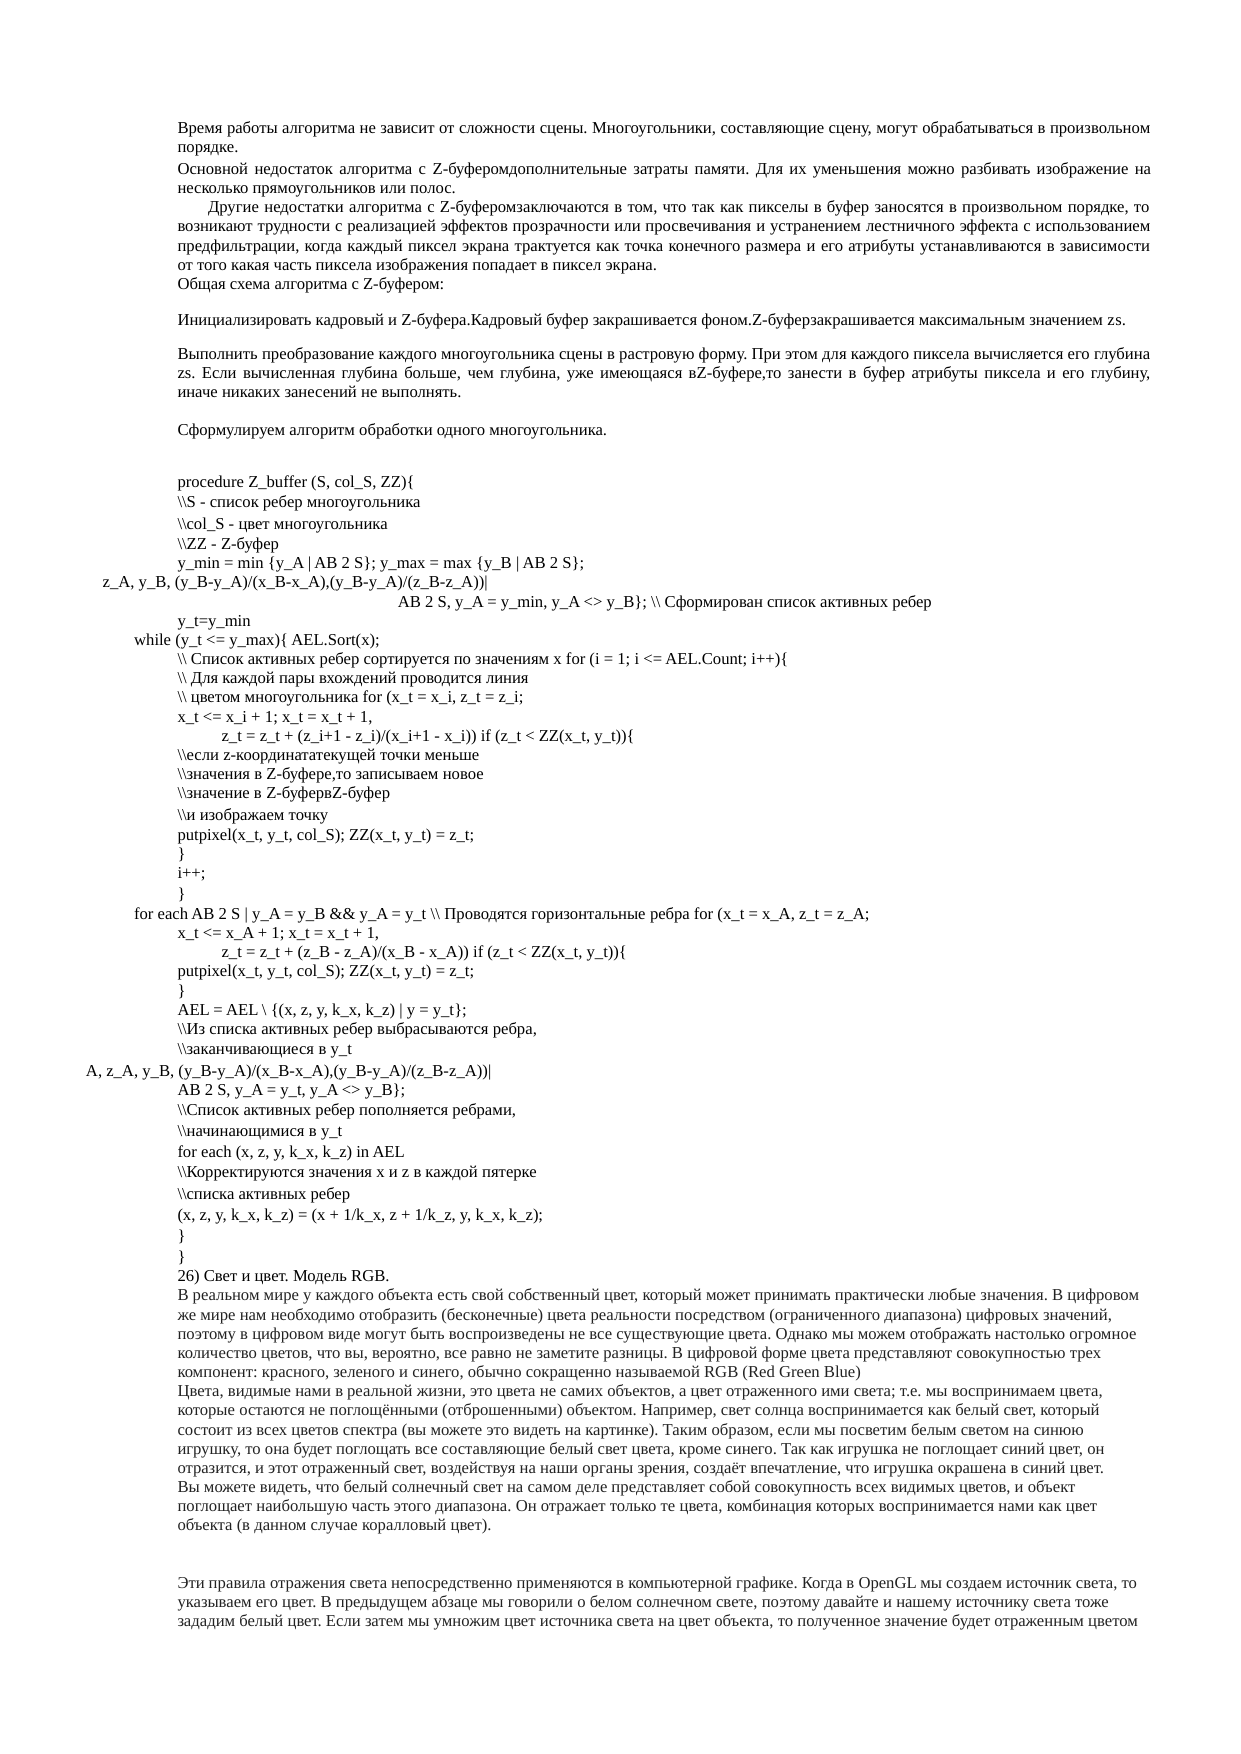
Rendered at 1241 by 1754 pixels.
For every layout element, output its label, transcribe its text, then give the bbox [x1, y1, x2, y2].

text procedure Z_buffer (S, col_S, ZZ){ [177, 472, 1152, 491]
text x_t <= x_i + 1; x_t = x_t + 1, [177, 706, 1152, 726]
text \\ Список активных ребер сортируется по значениям x for (i = 1; i <= AEL.Count; i++){ [177, 649, 1152, 668]
text \\заканчивающиеся в y_t [177, 1039, 1152, 1058]
text В реальном мире у каждого объекта есть свой собственный цвет, который может принимать практически любые значения. В цифровом же мире нам необходимо отобразить (бесконечные) цвета реальности посредством (ограниченного диапазона) цифровых значений, поэтому в цифровом виде могут быть воспроизведены не все существующие цвета. Однако мы можем отображать настолько огромное количество цветов, что вы, вероятно, все равно не заметите разницы. В цифровой форме цвета представляют совокупностью трех компонент: красного, зеленого и синего, обычно сокращенно называемой RGB (Red Green Blue) [177, 1285, 1152, 1381]
text \\начинающимися в y_t [177, 1120, 1152, 1139]
text putpixel(x_t, y_t, col_S); ZZ(x_t, y_t) = z_t; [177, 825, 1152, 844]
text y_t=y_min [177, 611, 1152, 630]
text \\ Для каждой пары вхождений проводится линия [177, 668, 1152, 687]
text z_t = z_t + (z_i+1 - z_i)/(x_i+1 - x_i)) if (z_t < ZZ(x_t, y_t)){ [177, 726, 1152, 745]
text \\Корректируются значения x и z в каждой пятерке [177, 1162, 1152, 1181]
text \\значение в Z-буфервZ-буфер [177, 783, 1152, 802]
text Основной недостаток алгоритма с Z-буферомдополнительные затраты памяти. Для их уменьшения можно разбивать изображение на несколько прямоугольников или полос. [177, 159, 1152, 197]
text (x, z, y, k_x, k_z) = (x + 1/k_x, z + 1/k_z, y, k_x, k_z); [177, 1205, 1152, 1224]
text \\Список активных ребер пополняется ребрами, [177, 1100, 1152, 1119]
text AEL = AEL [ {(x_ A, z_A, y_B, (y_B-y_A)/(x_B-x_A),(y_B-y_A)/(z_B-z_A))| [0, 1061, 1152, 1080]
text \\списка активных ребер [177, 1183, 1152, 1203]
text y_min = min {y_A | AB 2 S}; y_max = max {y_B | AB 2 S}; [177, 553, 1152, 572]
text Выполнить преобразование каждого многоугольника сцены в растровую форму. При этом для каждого пиксела вычисляется его глубина zs. Если вычисленная глубина больше, чем глубина, уже имеющаяся вZ-буфере,то занести в буфер атрибуты пиксела и его глубину, иначе никаких занесений не выполнять. [177, 344, 1152, 401]
text for each (x, z, y, k_x, k_z) in AEL [177, 1142, 1152, 1161]
text x_t <= x_A + 1; x_t = x_t + 1, [177, 923, 1152, 942]
text \\S - список ребер многоугольника [177, 492, 1152, 511]
text Вы можете видеть, что белый солнечный свет на самом деле представляет собой совокупность всех видимых цветов, и объект поглощает наибольшую часть этого диапазона. Он отражает только те цвета, комбинация которых воспринимается нами как цвет объекта (в данном случае коралловый цвет). [177, 1477, 1152, 1534]
text Инициализировать кадровый и Z-буфера.Кадровый буфер закрашивается фоном.Z-буферзакрашивается максимальным значением zs. [177, 310, 1152, 329]
text Другие недостатки алгоритма с Z-буферомзаключаются в том, что так как пикселы в буфер заносятся в произвольном порядке, то возникают трудности с реализацией эффектов прозрачности или просвечивания и устранением лестничного эффекта с использованием предфильтрации, когда каждый пиксел экрана трактуется как точка конечного размера и его атрибуты устанавливаются в зависимости от того какая часть пиксела изображения попадает в пиксел экрана. [177, 197, 1152, 274]
text \\Из списка активных ребер выбрасываются ребра, [177, 1019, 1152, 1038]
text \\если z-координататекущей точки меньше [177, 745, 1152, 764]
text Цвета, видимые нами в реальной жизни, это цвета не самих объектов, а цвет отраженного ими света; т.е. мы воспринимаем цвета, которые остаются не поглощёнными (отброшенными) объектом. Например, свет солнца воспринимается как белый свет, который состоит из всех цветов спектра (вы можете это видеть на картинке). Таким образом, если мы посветим белым светом на синюю игрушку, то она будет поглощать все составляющие белый свет цвета, кроме синего. Так как игрушка не поглощает синий цвет, он отразится, и этот отраженный свет, воздействуя на наши органы зрения, создаёт впечатление, что игрушка окрашена в синий цвет. [177, 1381, 1152, 1477]
text i++; [177, 863, 1152, 882]
text AB 2 S, y_A = y_min, y_A <> y_B}; \\ Сформирован список активных ребер [177, 591, 1152, 611]
text Сформулируем алгоритм обработки одного многоугольника. [177, 420, 1152, 439]
text \\ цветом многоугольника for (x_t = x_i, z_t = z_i; [177, 687, 1152, 706]
text Общая схема алгоритма с Z-буфером: [177, 274, 1152, 293]
text \\значения в Z-буфере,то записываем новое [177, 764, 1152, 783]
text AEL = {(x_A, z_A, y_B, (y_B-y_A)/(x_B-x_A),(y_B-y_A)/(z_B-z_A))| [0, 572, 1152, 591]
text Время работы алгоритма не зависит от сложности сцены. Многоугольники, составляющие сцену, могут обрабатываться в произвольном порядке. [177, 118, 1152, 156]
text for each AB 2 S | y_A = y_B && y_A = y_t \\ Проводятся горизонтальные ребра for (x_t = x_A, z_t = z_A; [134, 904, 1152, 923]
text 26) Свет и цвет. Модель RGB. [177, 1266, 1152, 1285]
text \\и изображаем точку [177, 804, 1152, 824]
text } [177, 883, 1152, 903]
text while (y_t <= y_max){ AEL.Sort(x); [134, 630, 1152, 649]
text z_t = z_t + (z_B - z_A)/(x_B - x_A)) if (z_t < ZZ(x_t, y_t)){ [177, 942, 1152, 961]
text } [177, 980, 1152, 999]
text \\col_S - цвет многоугольника [177, 513, 1152, 533]
text } [177, 1247, 1152, 1266]
text Эти правила отражения света непосредственно применяются в компьютерной графике. Когда в OpenGL мы создаем источник света, то указываем его цвет. В предыдущем абзаце мы говорили о белом солнечном свете, поэтому давайте и нашему источнику света тоже зададим белый цвет. Если затем мы умножим цвет источника света на цвет объекта, то полученное значение будет отраженным цветом [177, 1573, 1152, 1630]
text \\ZZ - Z-буфер [177, 534, 1152, 553]
text } [177, 844, 1152, 863]
text putpixel(x_t, y_t, col_S); ZZ(x_t, y_t) = z_t; [177, 961, 1152, 980]
text AB 2 S, y_A = y_t, y_A <> y_B}; [177, 1080, 1152, 1099]
text AEL = AEL \ {(x, z, y, k_x, k_z) | y = y_t}; [177, 999, 1152, 1019]
text } [177, 1225, 1152, 1244]
